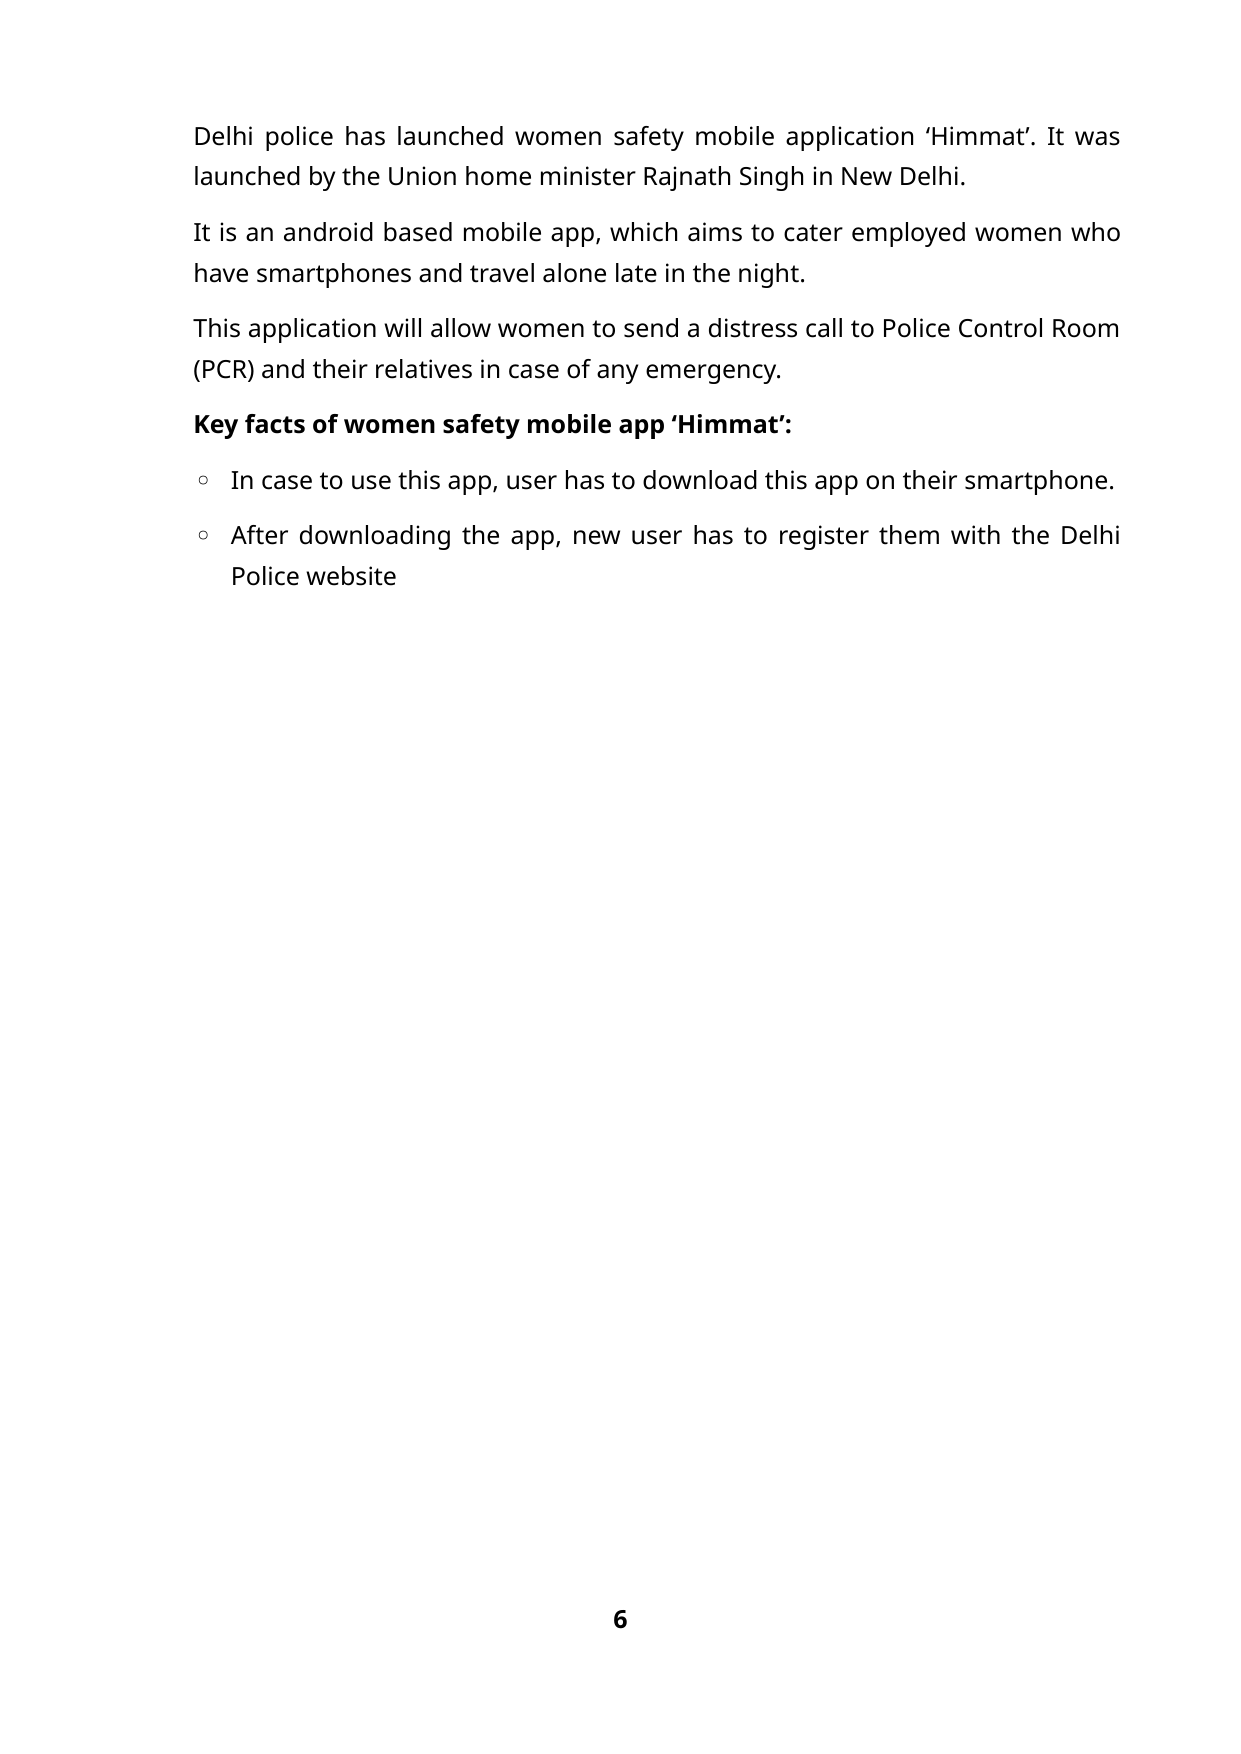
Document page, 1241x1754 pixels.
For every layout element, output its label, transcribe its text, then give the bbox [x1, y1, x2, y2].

list It is an android based mobile app, which aims to cater employed women who have smartphones and travel alone late in the night. [156, 214, 1122, 289]
list In case to use this app, user has to download this app on their smartphone. [193, 462, 1122, 496]
list Delhi police has launched women safety mobile application ‘Himmat’. It was launched by the Union home minister Rajnath Singh in New Delhi. [156, 118, 1122, 193]
list Key facts of women safety mobile app ‘Himmat’: [156, 407, 1122, 441]
list After downloading the app, new user has to register them with the Delhi Police website [193, 518, 1122, 593]
list This application will allow women to send a distress call to Police Control Room (PCR) and their relatives in case of any emergency. [156, 311, 1122, 386]
